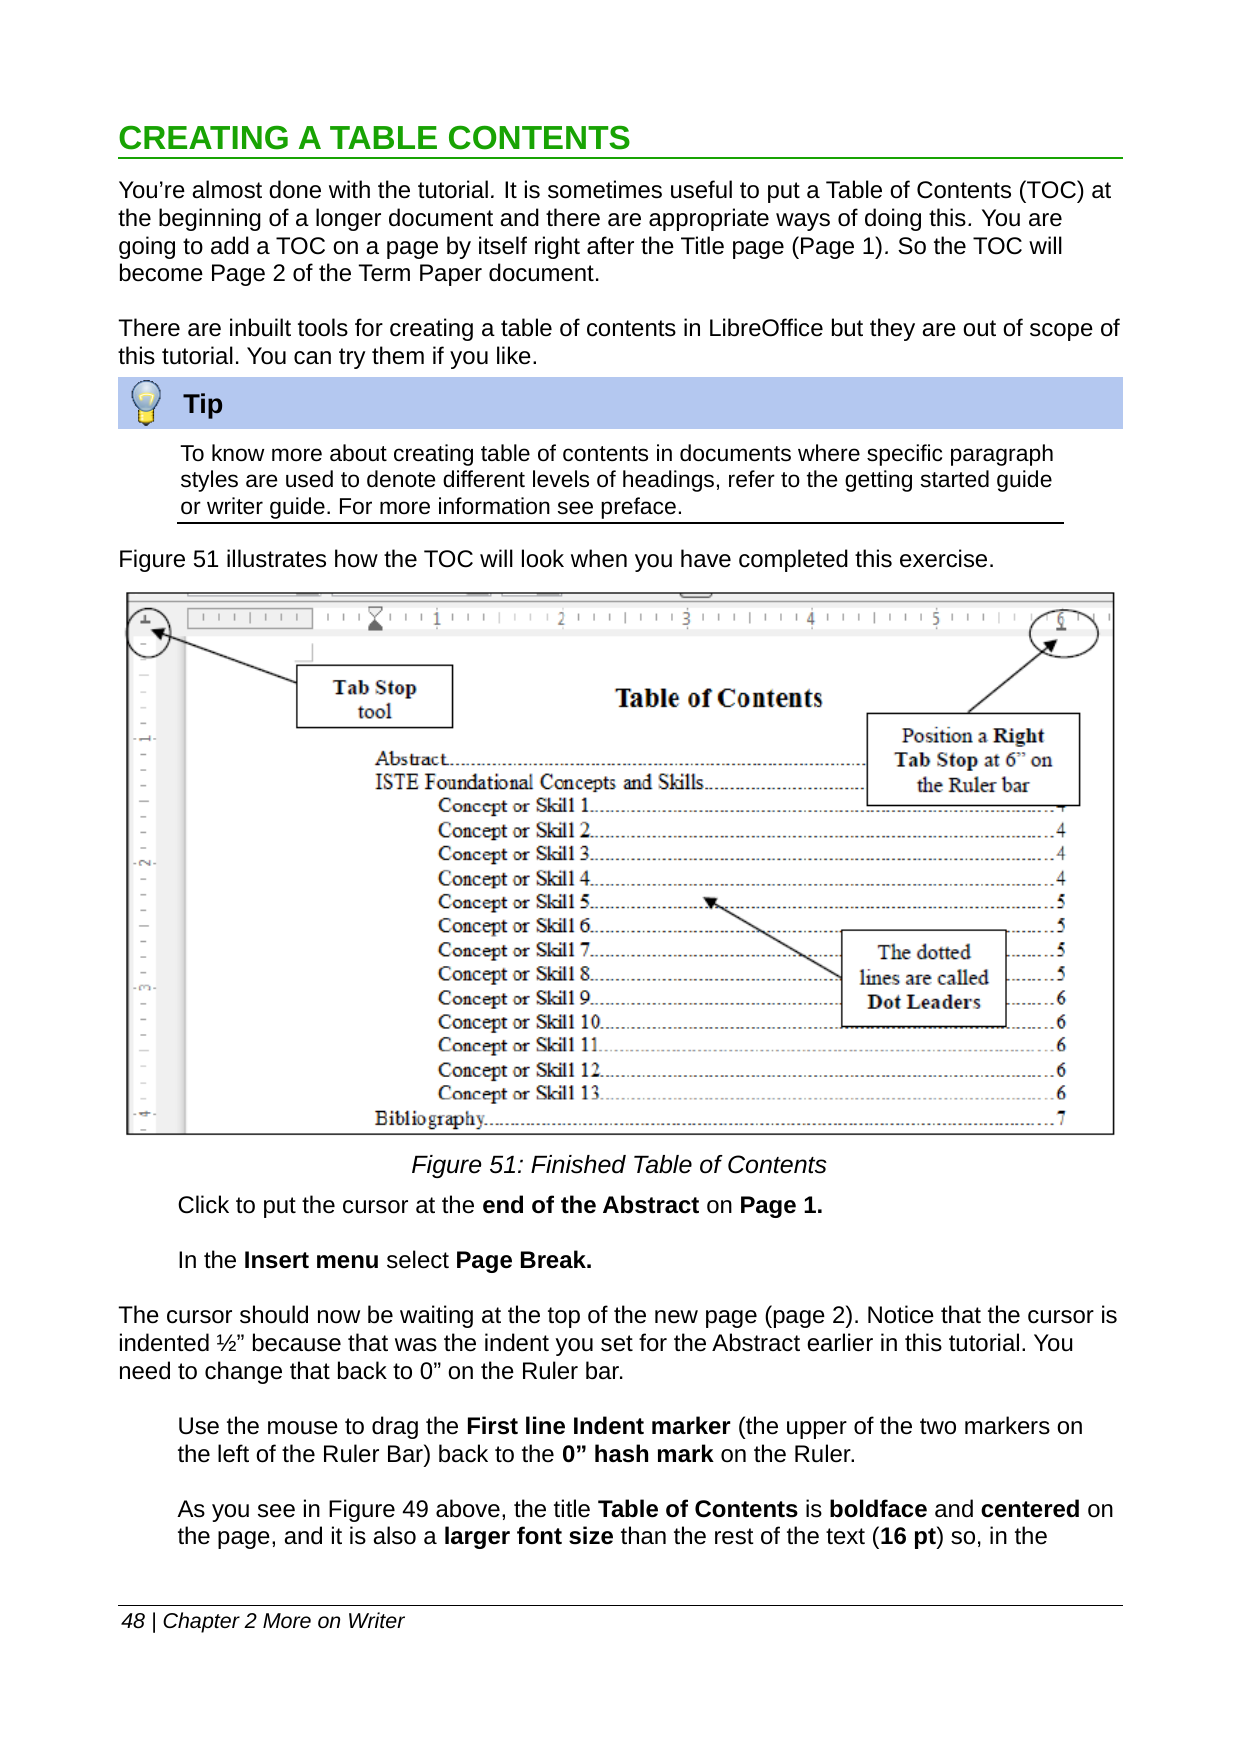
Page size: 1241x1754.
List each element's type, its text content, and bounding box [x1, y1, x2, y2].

text Figure 51: Finished Table of Contents [118, 1145, 1123, 1179]
text Click to put the cursor at the end of the Abstract on Page 1. [177, 1191, 1123, 1219]
text Figure 51 illustrates how the TOC will look when you have completed this exercise. [118, 545, 1123, 573]
text The cursor should now be waiting at the top of the new page (page 2). Notice that the cursor is indented ½” because that was the indent you set for the Abstract earlier in this tutorial. You need to change that back to 0” on the Ruler bar. [118, 1301, 1123, 1384]
picture [119, 378, 170, 429]
text To know more about creating table of contents in documents where specific paragraph styles are used to denote different levels of headings, refer to the getting started guide or writer guide. For more information see preface. [177, 437, 1064, 522]
subtitle CREATING A TABLE CONTENTS [118, 118, 1123, 157]
picture [118, 584, 1123, 1145]
text There are inbuilt tools for creating a table of contents in LibreOffice but they are out of scope of this tutorial. You can try them if you like. [118, 314, 1123, 369]
text As you see in Figure 49 above, the title Table of Contents is boldface and centered on the page, and it is also a larger font size than the rest of the text (16 pt) so, in the [177, 1495, 1123, 1550]
subtitle Tip [118, 377, 1123, 429]
text In the Insert menu select Page Break. [177, 1246, 1123, 1274]
text Use the mouse to drag the First line Indent marker (the upper of the two markers on the left of the Ruler Bar) back to the 0” hash mark on the Ruler. [177, 1412, 1123, 1467]
text You’re almost done with the tutorial. It is sometimes useful to put a Table of Contents (TOC) at the beginning of a longer document and there are appropriate ways of doing this. You are going to add a TOC on a page by itself right after the Title page (Page 1). So the TOC will become Page 2 of the Term Paper document. [118, 176, 1123, 287]
